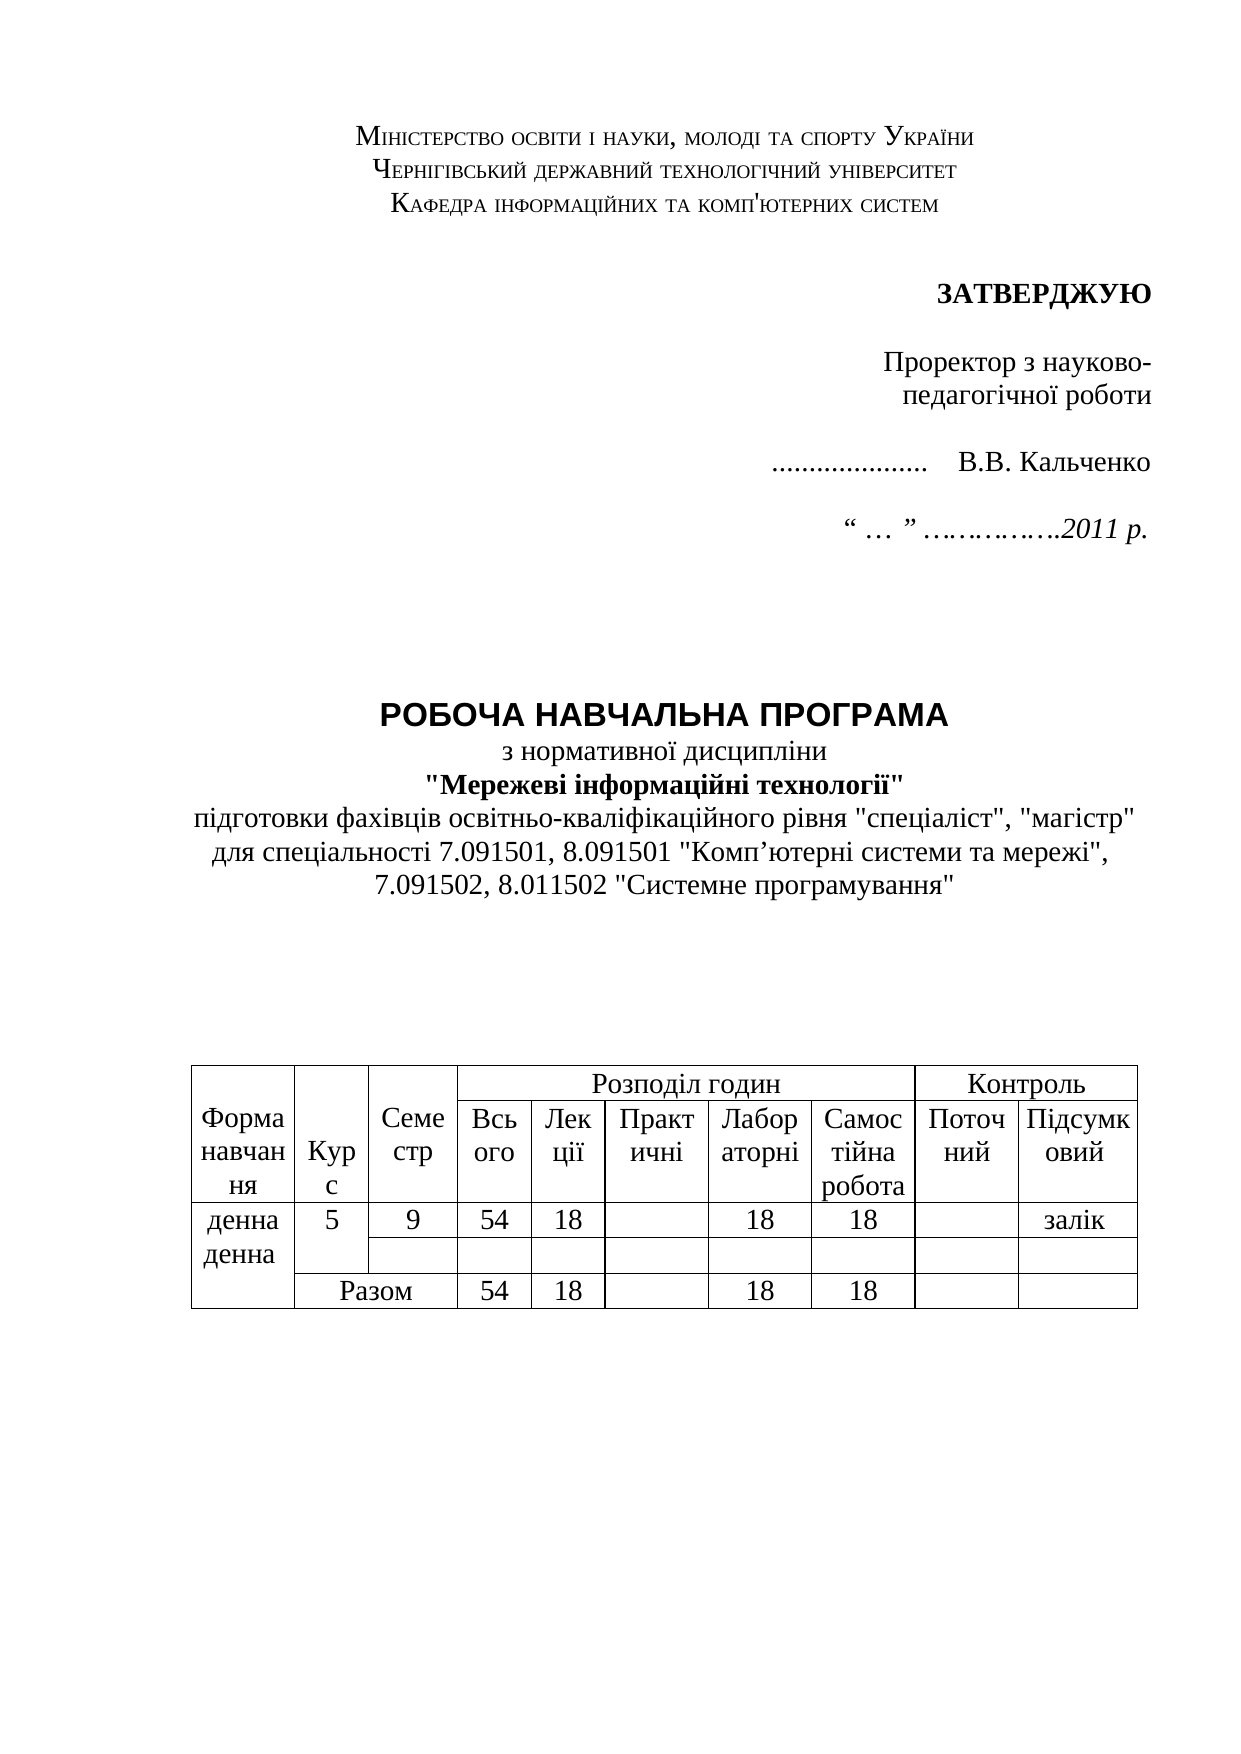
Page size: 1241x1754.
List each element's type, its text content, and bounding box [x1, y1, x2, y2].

table_cell 54 [458, 1203, 531, 1237]
table_cell Разом [295, 1274, 457, 1308]
text ЗАТВЕРДЖУЮ [177, 277, 1152, 310]
table_cell 18 [709, 1203, 811, 1237]
text з нормативної дисципліни [177, 733, 1152, 767]
table_cell [458, 1238, 531, 1272]
table_cell [606, 1203, 708, 1237]
table_cell [532, 1238, 604, 1272]
table_cell [1019, 1274, 1137, 1308]
table_cell Підсумковий [1019, 1101, 1137, 1202]
text для спеціальності 7.091501, 8.091501 "Комп’ютерні системи та мережі", [177, 834, 1152, 868]
table_cell [709, 1238, 811, 1272]
table_cell 18 [709, 1274, 811, 1308]
table_cell [916, 1238, 1018, 1272]
text Кафедра інформаційних та комп'ютерних систем [177, 185, 1152, 219]
text Чернігівський державний технологічний університет [177, 152, 1152, 185]
table_cell Всього [458, 1101, 531, 1202]
text підготовки фахівців освітньо-кваліфікаційного рівня "спеціаліст", "магістр" [177, 801, 1152, 834]
text "Мережеві інформаційні технології" [177, 767, 1152, 801]
table_cell [812, 1238, 914, 1272]
table_cell 9 [369, 1203, 457, 1237]
table_cell [369, 1238, 457, 1272]
table_cell [1019, 1238, 1137, 1272]
table_cell Лабораторні [709, 1101, 811, 1202]
table_cell 18 [532, 1274, 604, 1308]
table_header Курс [295, 1066, 368, 1202]
table_cell 18 [812, 1203, 914, 1237]
table_cell залік [1019, 1203, 1137, 1237]
table_cell [606, 1238, 708, 1272]
table_cell [606, 1274, 708, 1308]
text РОБОЧА НАВЧАЛЬНА ПРОГРАМА [177, 695, 1152, 733]
table_cell [916, 1274, 1018, 1308]
text Міністерство освіти і науки, молоді та спорту України [177, 118, 1152, 152]
table_cell Практичні [606, 1101, 708, 1202]
table_cell Лекції [532, 1101, 604, 1202]
table_header Форма навчання [192, 1066, 294, 1202]
table_cell 18 [532, 1203, 604, 1237]
text “ … ” …………….2011 р. [177, 512, 1152, 545]
text ..................... В.В. Кальченко [177, 444, 1152, 478]
text Проректор з науково- [177, 344, 1152, 377]
table_cell Самостійна робота [812, 1101, 914, 1202]
text педагогічної роботи [177, 377, 1152, 411]
table_cell денна денна [192, 1203, 294, 1308]
table_cell 54 [458, 1274, 531, 1308]
table_header Семестр [369, 1066, 457, 1202]
table_cell Поточний [916, 1101, 1018, 1202]
table_header Контроль [916, 1066, 1137, 1100]
table_cell 5 [295, 1203, 368, 1272]
table_cell 18 [812, 1274, 914, 1308]
table_cell [916, 1203, 1018, 1237]
table_header Розподіл годин [458, 1066, 914, 1100]
text 7.091502, 8.011502 "Системне програмування" [177, 868, 1152, 901]
